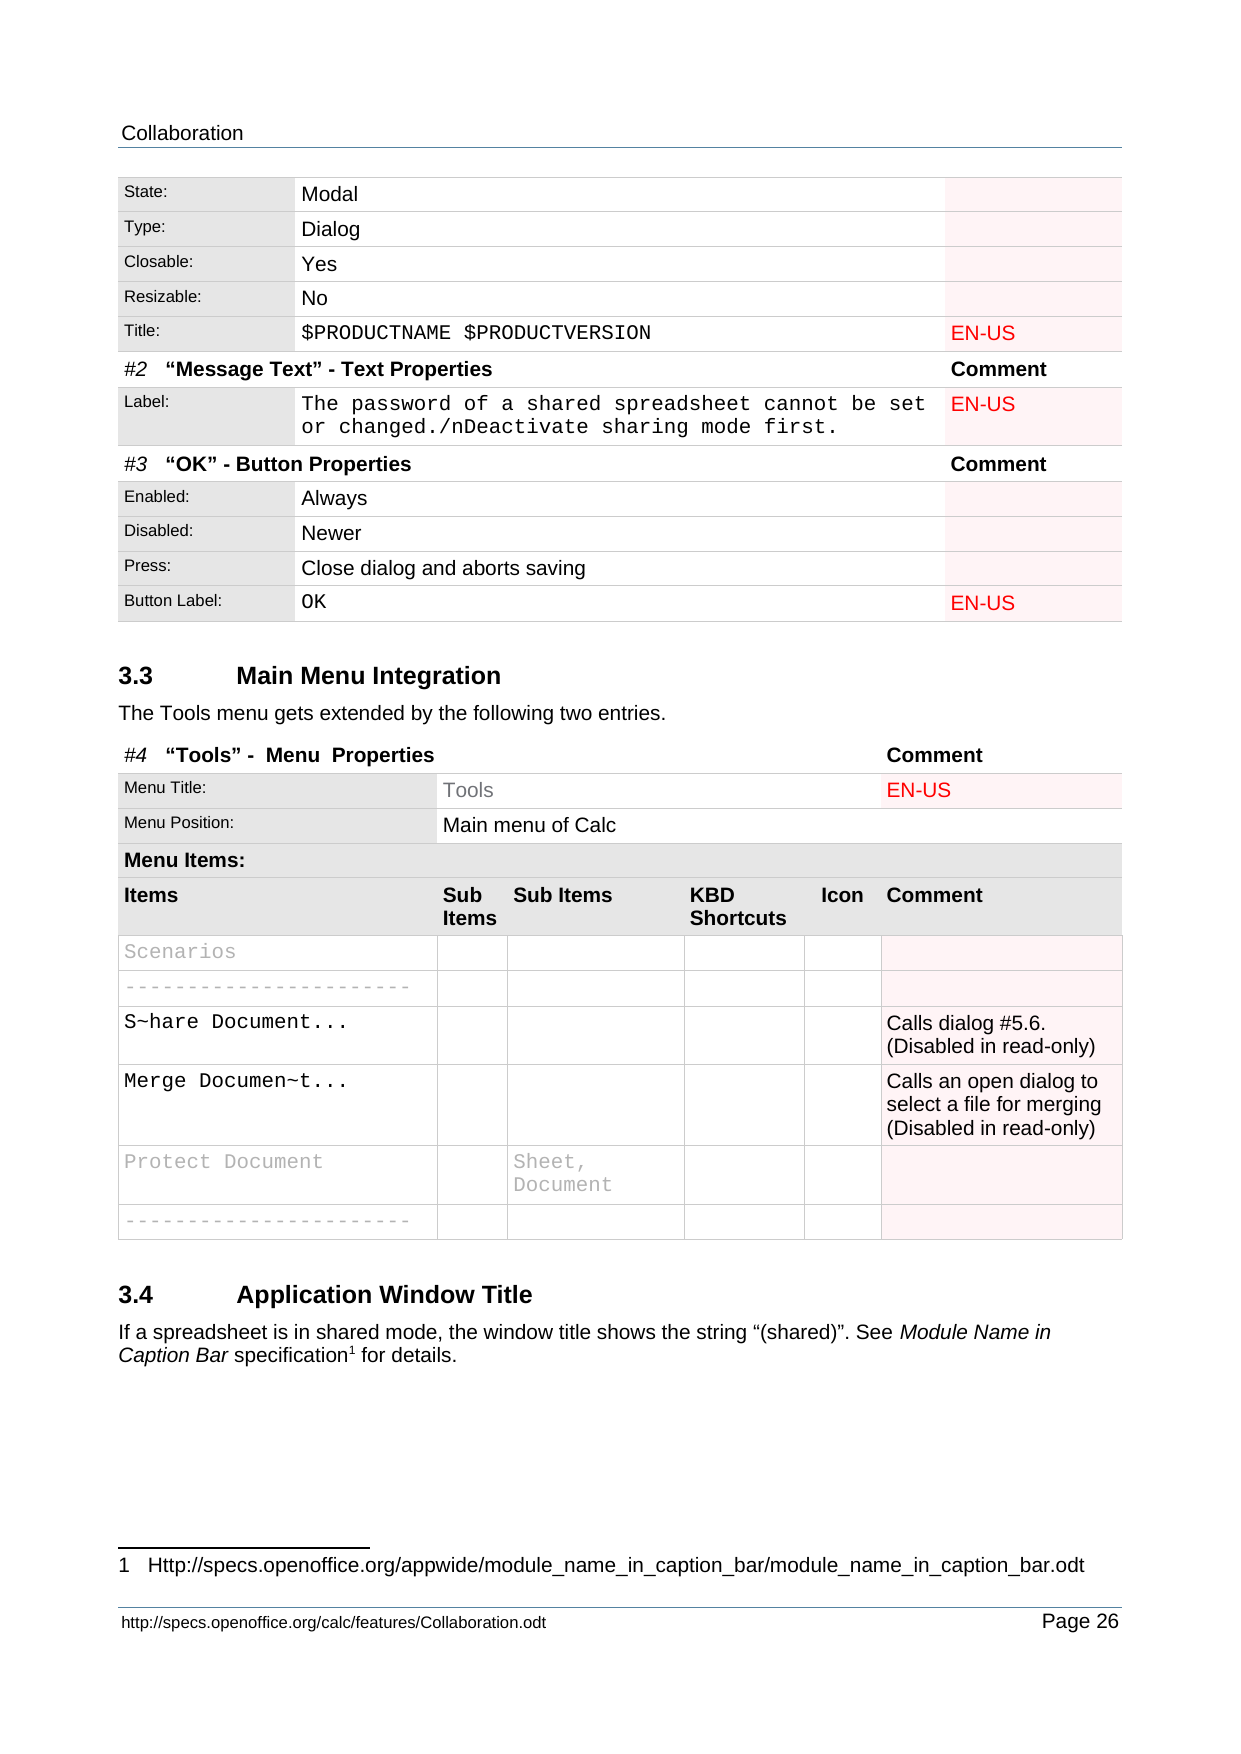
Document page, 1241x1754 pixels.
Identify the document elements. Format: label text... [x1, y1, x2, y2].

table_cell Dialog [295, 212, 945, 246]
table_cell Close dialog and aborts saving [295, 552, 945, 585]
table_cell [882, 1205, 1122, 1239]
table_cell Menu Items: [118, 844, 1122, 877]
table_cell [805, 1007, 881, 1064]
table_cell [805, 1205, 881, 1239]
table_cell Items [118, 878, 437, 935]
table_header “Message Text” - Text Properties [118, 352, 945, 387]
table_cell [508, 971, 684, 1006]
table_cell Sheet, Document [508, 1146, 684, 1204]
table_cell [805, 1146, 881, 1204]
table_cell [508, 1007, 684, 1064]
table_header “OK” - Button Properties [118, 446, 945, 481]
table_cell [882, 971, 1122, 1006]
text The Tools menu gets extended by the following two entries. [118, 702, 1122, 725]
subtitle Application Window Title [118, 1281, 1122, 1308]
table_cell [685, 1205, 804, 1239]
table_cell Comment [881, 878, 1122, 935]
subtitle Main Menu Integration [118, 662, 1122, 690]
table_cell [685, 971, 804, 1006]
table_cell [438, 1205, 507, 1239]
table_cell Sub Items [507, 878, 684, 935]
table_cell [438, 1007, 507, 1064]
table_cell Calls an open dialog to select a file for merging (Disabled in read-only) [882, 1065, 1122, 1145]
table_cell ----------------------- [119, 1205, 437, 1239]
table_cell EN-US [881, 774, 1122, 808]
table_cell [508, 1065, 684, 1145]
table_cell [685, 1146, 804, 1204]
table_cell Modal [295, 178, 945, 211]
table_cell [945, 552, 1122, 585]
table_cell Menu Title: [118, 774, 437, 808]
table_cell [438, 971, 507, 1006]
table_cell [438, 1065, 507, 1145]
table_cell Menu Position: [118, 809, 437, 843]
text Http://specs.openoffice.org/appwide/module_name_in_caption_bar/module_name_in_caption_bar.odt [118, 1554, 1122, 1577]
table_cell Resizable: [118, 282, 295, 316]
table_cell State: [118, 178, 295, 211]
table_cell KBD Shortcuts [684, 878, 804, 935]
table_cell Title: [118, 317, 295, 351]
table_cell Tools [437, 774, 881, 808]
table_cell [508, 1205, 684, 1239]
table_cell EN-US [945, 388, 1122, 445]
table_cell [438, 1146, 507, 1204]
table_cell Merge Documen~t... [119, 1065, 437, 1145]
table_cell Scenarios [119, 936, 437, 970]
table_cell S~hare Document... [119, 1007, 437, 1064]
table_cell [438, 936, 507, 970]
table_cell [945, 482, 1122, 516]
table_cell $PRODUCTNAME $PRODUCTVERSION [295, 317, 945, 351]
table_header Comment [945, 352, 1122, 387]
table_cell Sub Items [437, 878, 507, 935]
table_cell [882, 1146, 1122, 1204]
table_cell OK [295, 586, 945, 621]
table_cell [945, 178, 1122, 211]
table_cell Label: [118, 388, 295, 445]
table_cell [805, 971, 881, 1006]
table_cell Icon [804, 878, 881, 935]
table_cell [945, 212, 1122, 246]
table_cell No [295, 282, 945, 316]
table_cell EN-US [945, 317, 1122, 351]
table_cell Main menu of Calc [437, 809, 1122, 843]
text If a spreadsheet is in shared mode, the window title shows the string “(shared)”. See Module Name in Caption Bar specification for details. [118, 1320, 1122, 1367]
table_cell Type: [118, 212, 295, 246]
table_cell [805, 936, 881, 970]
table_cell Yes [295, 247, 945, 281]
table_header “Tools” - Menu Properties [118, 738, 881, 773]
table_cell [805, 1065, 881, 1145]
table_cell [685, 936, 804, 970]
table_cell [945, 517, 1122, 551]
table_cell Press: [118, 552, 295, 585]
table_cell [685, 1065, 804, 1145]
table_cell Calls dialog #5.6. (Disabled in read-only) [882, 1007, 1122, 1064]
table_cell Always [295, 482, 945, 516]
table_cell [945, 282, 1122, 316]
table_cell [685, 1007, 804, 1064]
table_cell The password of a shared spreadsheet cannot be set or changed./nDeactivate sharing mode first. [295, 388, 945, 445]
table_cell ----------------------- [119, 971, 437, 1006]
table_cell Protect Document [119, 1146, 437, 1204]
table_cell Button Label: [118, 586, 295, 621]
table_header Comment [945, 446, 1122, 481]
table_header Comment [881, 738, 1122, 773]
table_cell [508, 936, 684, 970]
table_cell [882, 936, 1122, 970]
table_cell Newer [295, 517, 945, 551]
table_cell Enabled: [118, 482, 295, 516]
table_cell Closable: [118, 247, 295, 281]
table_cell EN-US [945, 586, 1122, 621]
table_cell Disabled: [118, 517, 295, 551]
table_cell [945, 247, 1122, 281]
